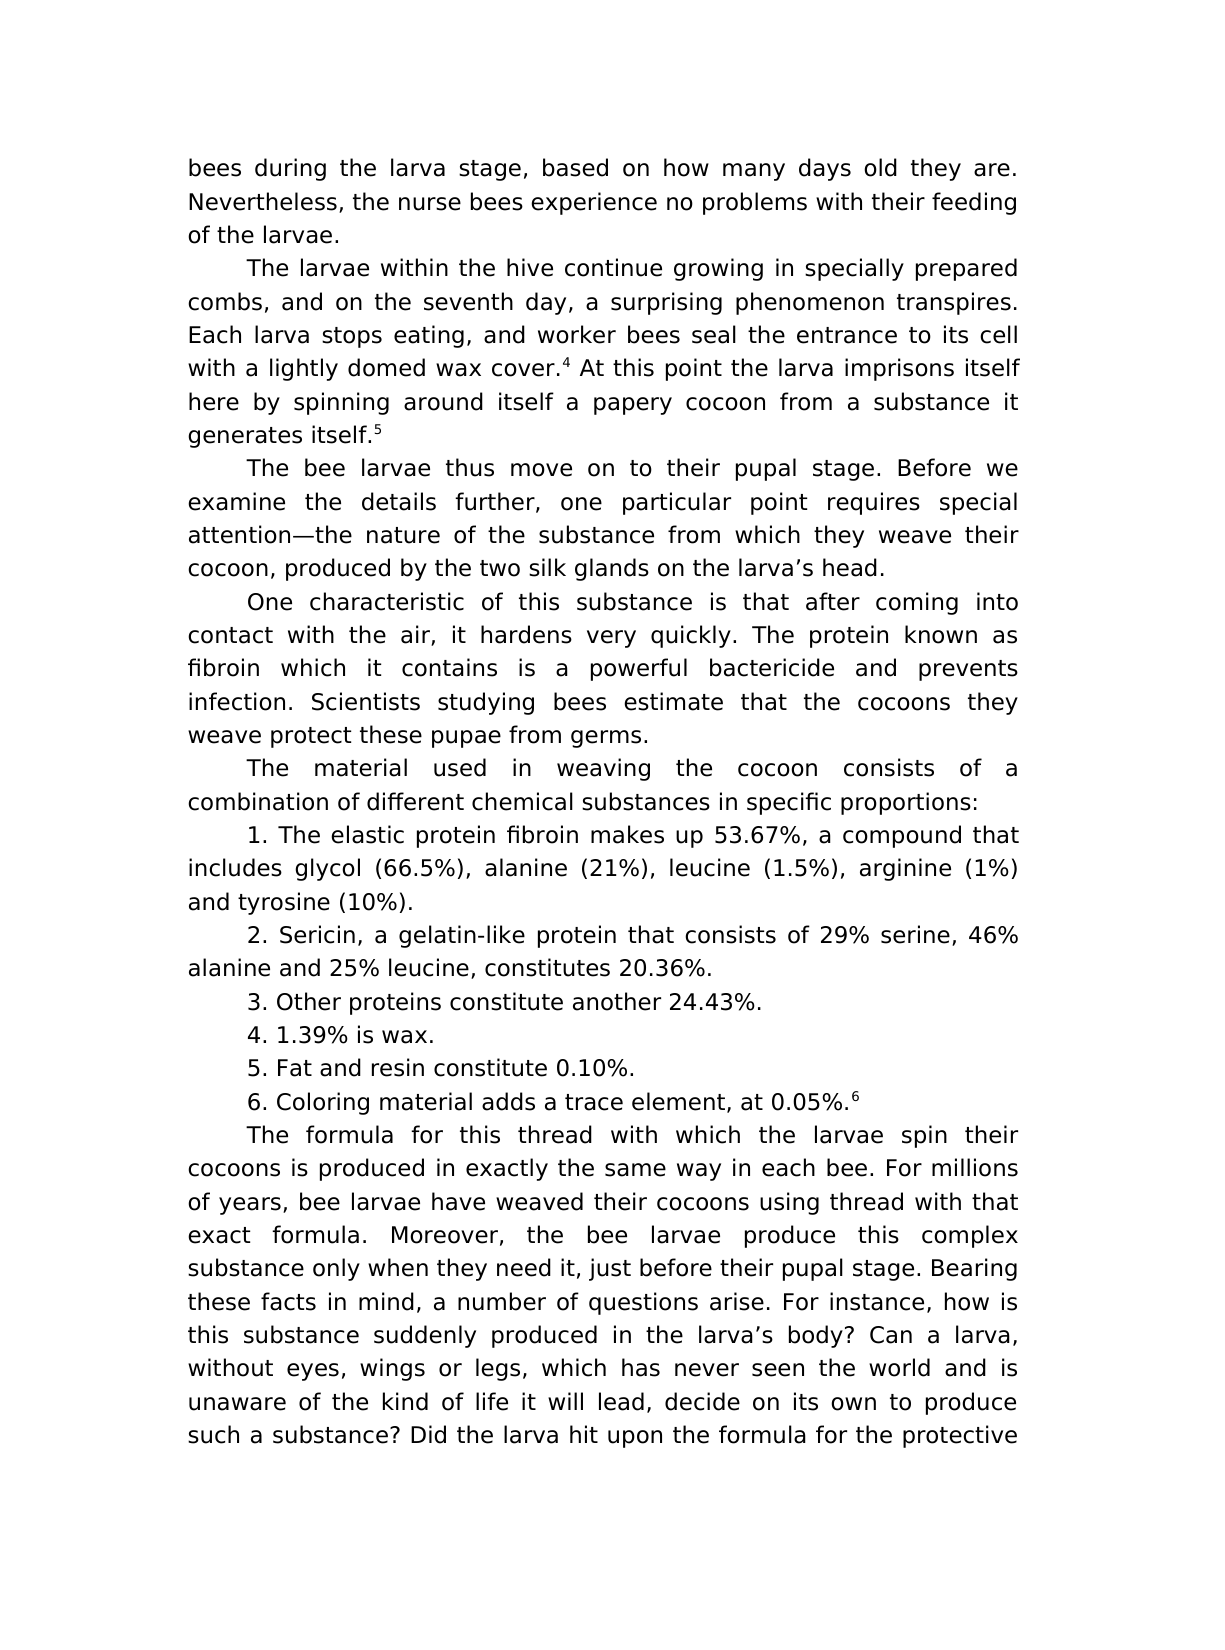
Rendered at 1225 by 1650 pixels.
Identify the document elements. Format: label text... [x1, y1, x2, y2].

text The larvae within the hive continue growing in specially prepared combs, and on the seventh day, a surprising phenomenon transpires. Each larva stops eating, and worker bees seal the entrance to its cell with a lightly domed wax cover.4 At this point the larva imprisons itself here by spinning around itself a papery cocoon from a substance it generates itself.5 [187, 250, 1020, 450]
text One characteristic of this substance is that after coming into contact with the air, it hardens very quickly. The protein known as fibroin which it contains is a powerful bactericide and prevents infection. Scientists studying bees estimate that the cocoons they weave protect these pupae from germs. [187, 583, 1020, 750]
text The material used in weaving the cocoon consists of a combination of different chemical substances in specific proportions: [187, 750, 1020, 817]
text 6. Coloring material adds a trace element, at 0.05%.6 [187, 1083, 1020, 1117]
text 2. Sericin, a gelatin-like protein that consists of 29% serine, 46% alanine and 25% leucine, constitutes 20.36%. [187, 917, 1020, 983]
text 5. Fat and resin constitute 0.10%. [187, 1050, 1020, 1083]
text 4. 1.39% is wax. [187, 1017, 1020, 1050]
text The bee larvae thus move on to their pupal stage. Before we examine the details further, one particular point requires special attention—the nature of the substance from which they weave their cocoon, produced by the two silk glands on the larva’s head. [187, 450, 1020, 583]
text bees during the larva stage, based on how many days old they are. Nevertheless, the nurse bees experience no problems with their feeding of the larvae. [187, 150, 1020, 250]
text 1. The elastic protein fibroin makes up 53.67%, a compound that includes glycol (66.5%), alanine (21%), leucine (1.5%), arginine (1%) and tyrosine (10%). [187, 817, 1020, 917]
text 3. Other proteins constitute another 24.43%. [187, 983, 1020, 1017]
text The formula for this thread with which the larvae spin their cocoons is produced in exactly the same way in each bee. For millions of years, bee larvae have weaved their cocoons using thread with that exact formula. Moreover, the bee larvae produce this complex substance only when they need it, just before their pupal stage. Bearing these facts in mind, a number of questions arise. For instance, how is this substance suddenly produced in the larva’s body? Can a larva, without eyes, wings or legs, which has never seen the world and is unaware of the kind of life it will lead, decide on its own to produce such a substance? Did the larva hit upon the formula for the protective [187, 1117, 1020, 1450]
